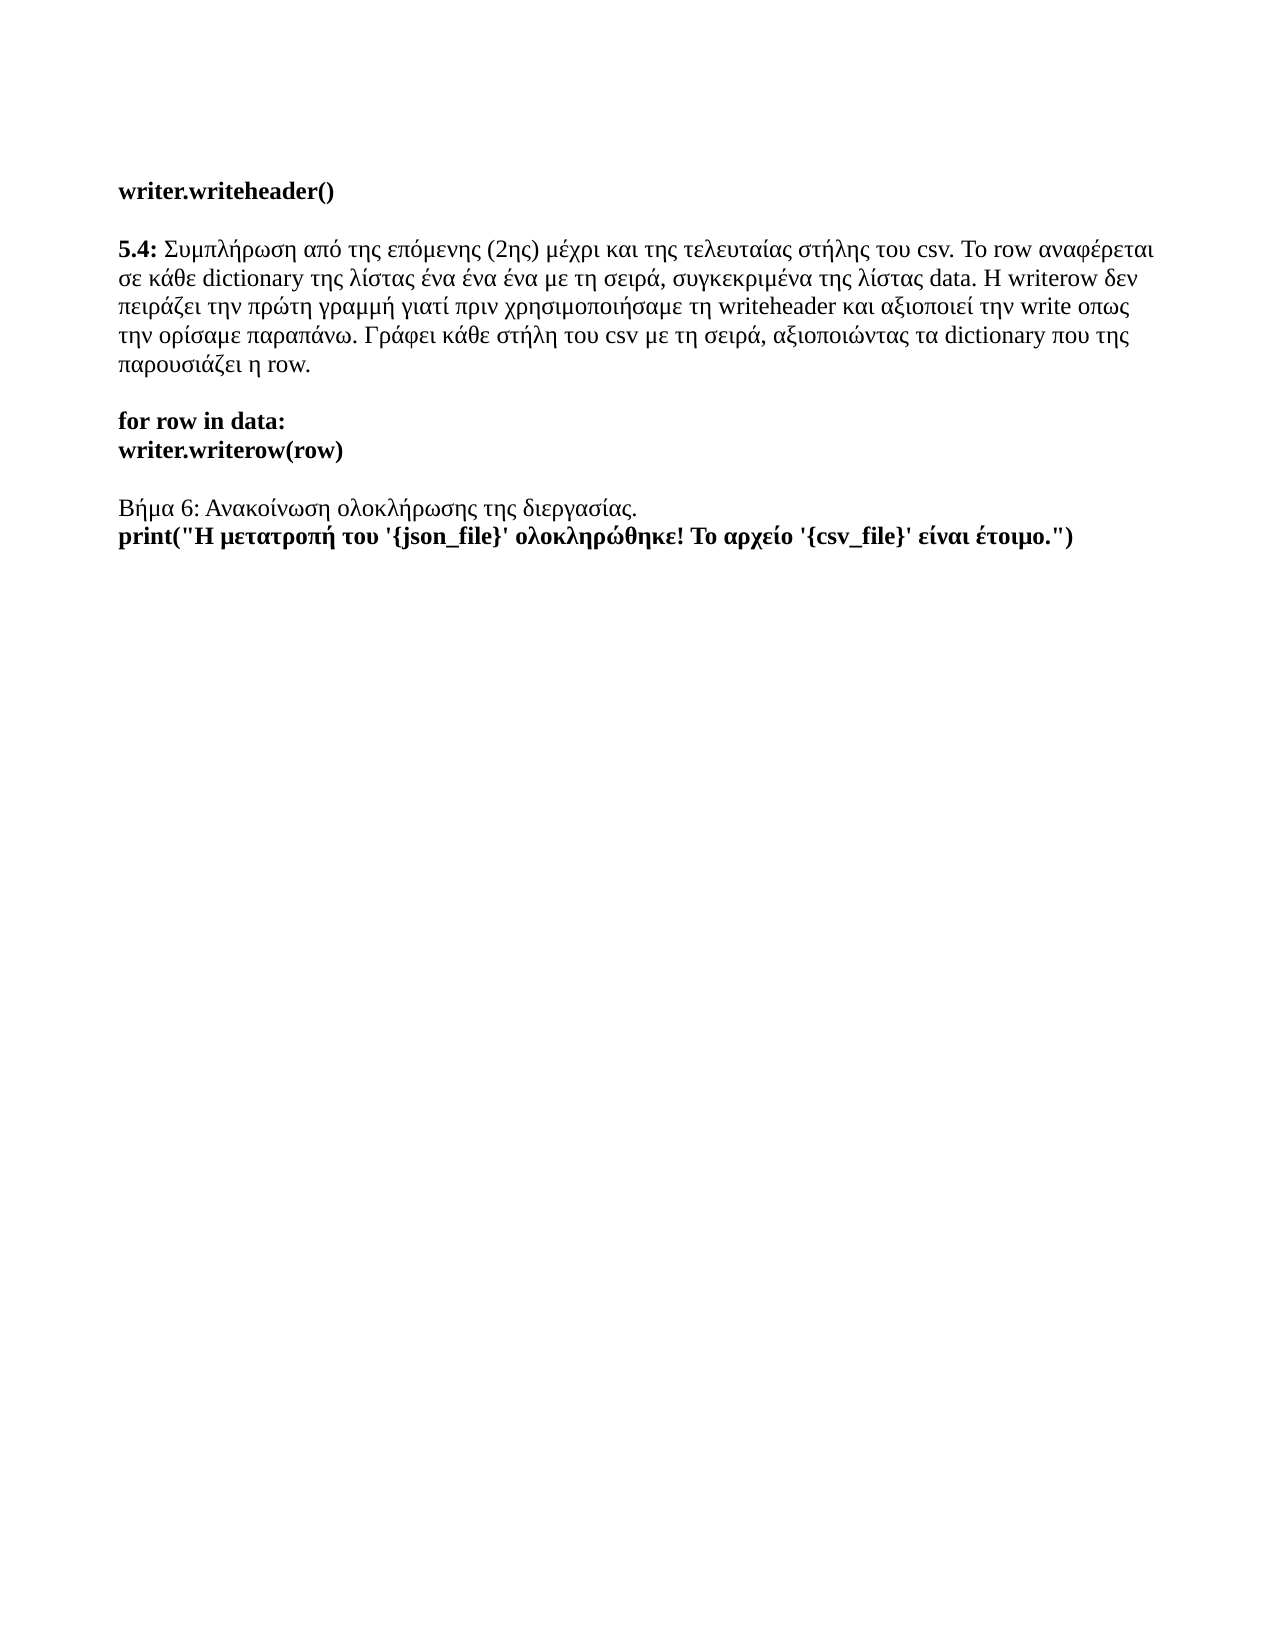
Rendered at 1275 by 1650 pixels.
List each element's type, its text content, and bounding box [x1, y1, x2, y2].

text writer.writerow(row) [118, 435, 1157, 464]
text 5.4: Συμπλήρωση από της επόμενης (2ης) μέχρι και της τελευταίας στήλης του csv. Το row αναφέρεται σε κάθε dictionary της λίστας ένα ένα ένα με τη σειρά, συγκεκριμένα της λίστας data. Η writerow δεν πειράζει την πρώτη γραμμή γιατί πριν χρησιμοποιήσαμε τη writeheader και αξιοποιεί την write οπως την ορίσαμε παραπάνω. Γράφει κάθε στήλη του csv με τη σειρά, αξιοποιώντας τα dictionary που της παρουσιάζει η row. [118, 234, 1157, 378]
text Βήμα 6: Ανακοίνωση ολοκλήρωσης της διεργασίας. [118, 493, 1157, 521]
text writer.writeheader() [118, 176, 1157, 205]
text print("Η μετατροπή του '{json_file}' ολοκληρώθηκε! Το αρχείο '{csv_file}' είναι έτοιμο.") [118, 521, 1157, 550]
text for row in data: [118, 406, 1157, 435]
